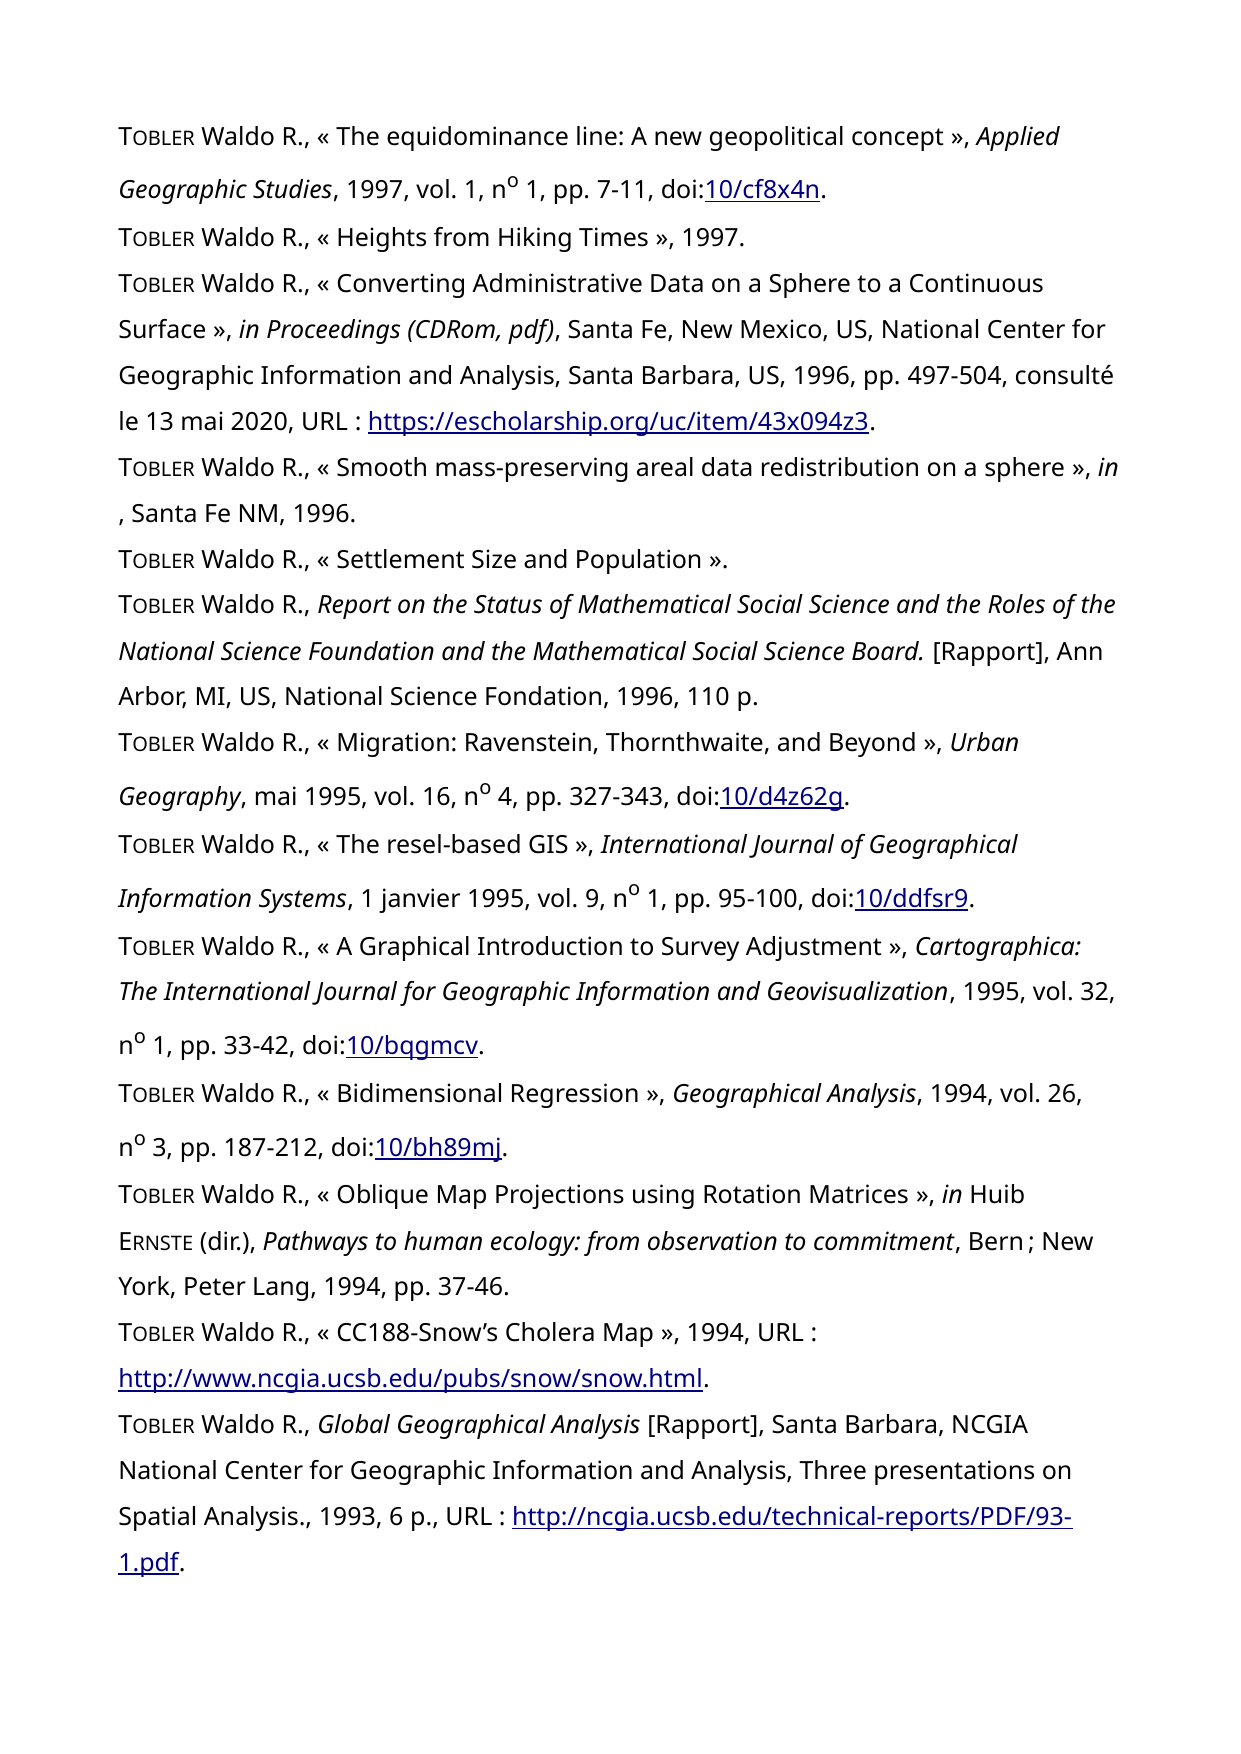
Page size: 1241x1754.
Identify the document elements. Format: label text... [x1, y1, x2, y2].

text Tobler Waldo R., « A Graphical Introduction to Survey Adjustment », Cartographica: The International Journal for Geographic Information and Geovisualization, 1995, vol. 32, no 1, pp. 33‑42, doi:10/bqgmcv. [118, 928, 1122, 1062]
text Tobler Waldo R., « The resel-based GIS », International Journal of Geographical Information Systems, 1 janvier 1995, vol. 9, no 1, pp. 95‑100, doi:10/ddfsr9. [118, 827, 1122, 914]
text Tobler Waldo R., « Settlement Size and Population ». [118, 541, 1122, 575]
text Tobler Waldo R., Report on the Status of Mathematical Social Science and the Roles of the National Science Foundation and the Mathematical Social Science Board. [Rapport], Ann Arbor, MI, US, National Science Fondation, 1996, 110 p. [118, 587, 1122, 713]
text Tobler Waldo R., « Heights from Hiking Times », 1997. [118, 220, 1122, 254]
text Tobler Waldo R., Global Geographical Analysis [Rapport], Santa Barbara, NCGIA National Center for Geographic Information and Analysis, Three presentations on Spatial Analysis., 1993, 6 p., URL : http://ncgia.ucsb.edu/technical-reports/PDF/93-1.pdf. [118, 1407, 1122, 1579]
text Tobler Waldo R., « Bidimensional Regression », Geographical Analysis, 1994, vol. 26, no 3, pp. 187‑212, doi:10/bh89mj. [118, 1076, 1122, 1163]
text Tobler Waldo R., « Converting Administrative Data on a Sphere to a Continuous Surface », in Proceedings (CDRom, pdf), Santa Fe, New Mexico, US, National Center for Geographic Information and Analysis, Santa Barbara, US, 1996, pp. 497‑504, consulté le 13 mai 2020, URL : https://escholarship.org/uc/item/43x094z3. [118, 266, 1122, 437]
text Tobler Waldo R., « Oblique Map Projections using Rotation Matrices », in Huib Ernste (dir.), Pathways to human ecology: from observation to commitment, Bern ; New York, Peter Lang, 1994, pp. 37‑46. [118, 1177, 1122, 1303]
text Tobler Waldo R., « Migration: Ravenstein, Thornthwaite, and Beyond », Urban Geography, mai 1995, vol. 16, no 4, pp. 327‑343, doi:10/d4z62g. [118, 725, 1122, 813]
text Tobler Waldo R., « The equidominance line: A new geopolitical concept », Applied Geographic Studies, 1997, vol. 1, no 1, pp. 7‑11, doi:10/cf8x4n. [118, 118, 1122, 206]
text Tobler Waldo R., « Smooth mass-preserving areal data redistribution on a sphere », in , Santa Fe NM, 1996. [118, 449, 1122, 529]
text Tobler Waldo R., « CC188-Snow’s Cholera Map », 1994, URL : http://www.ncgia.ucsb.edu/pubs/snow/snow.html. [118, 1315, 1122, 1395]
